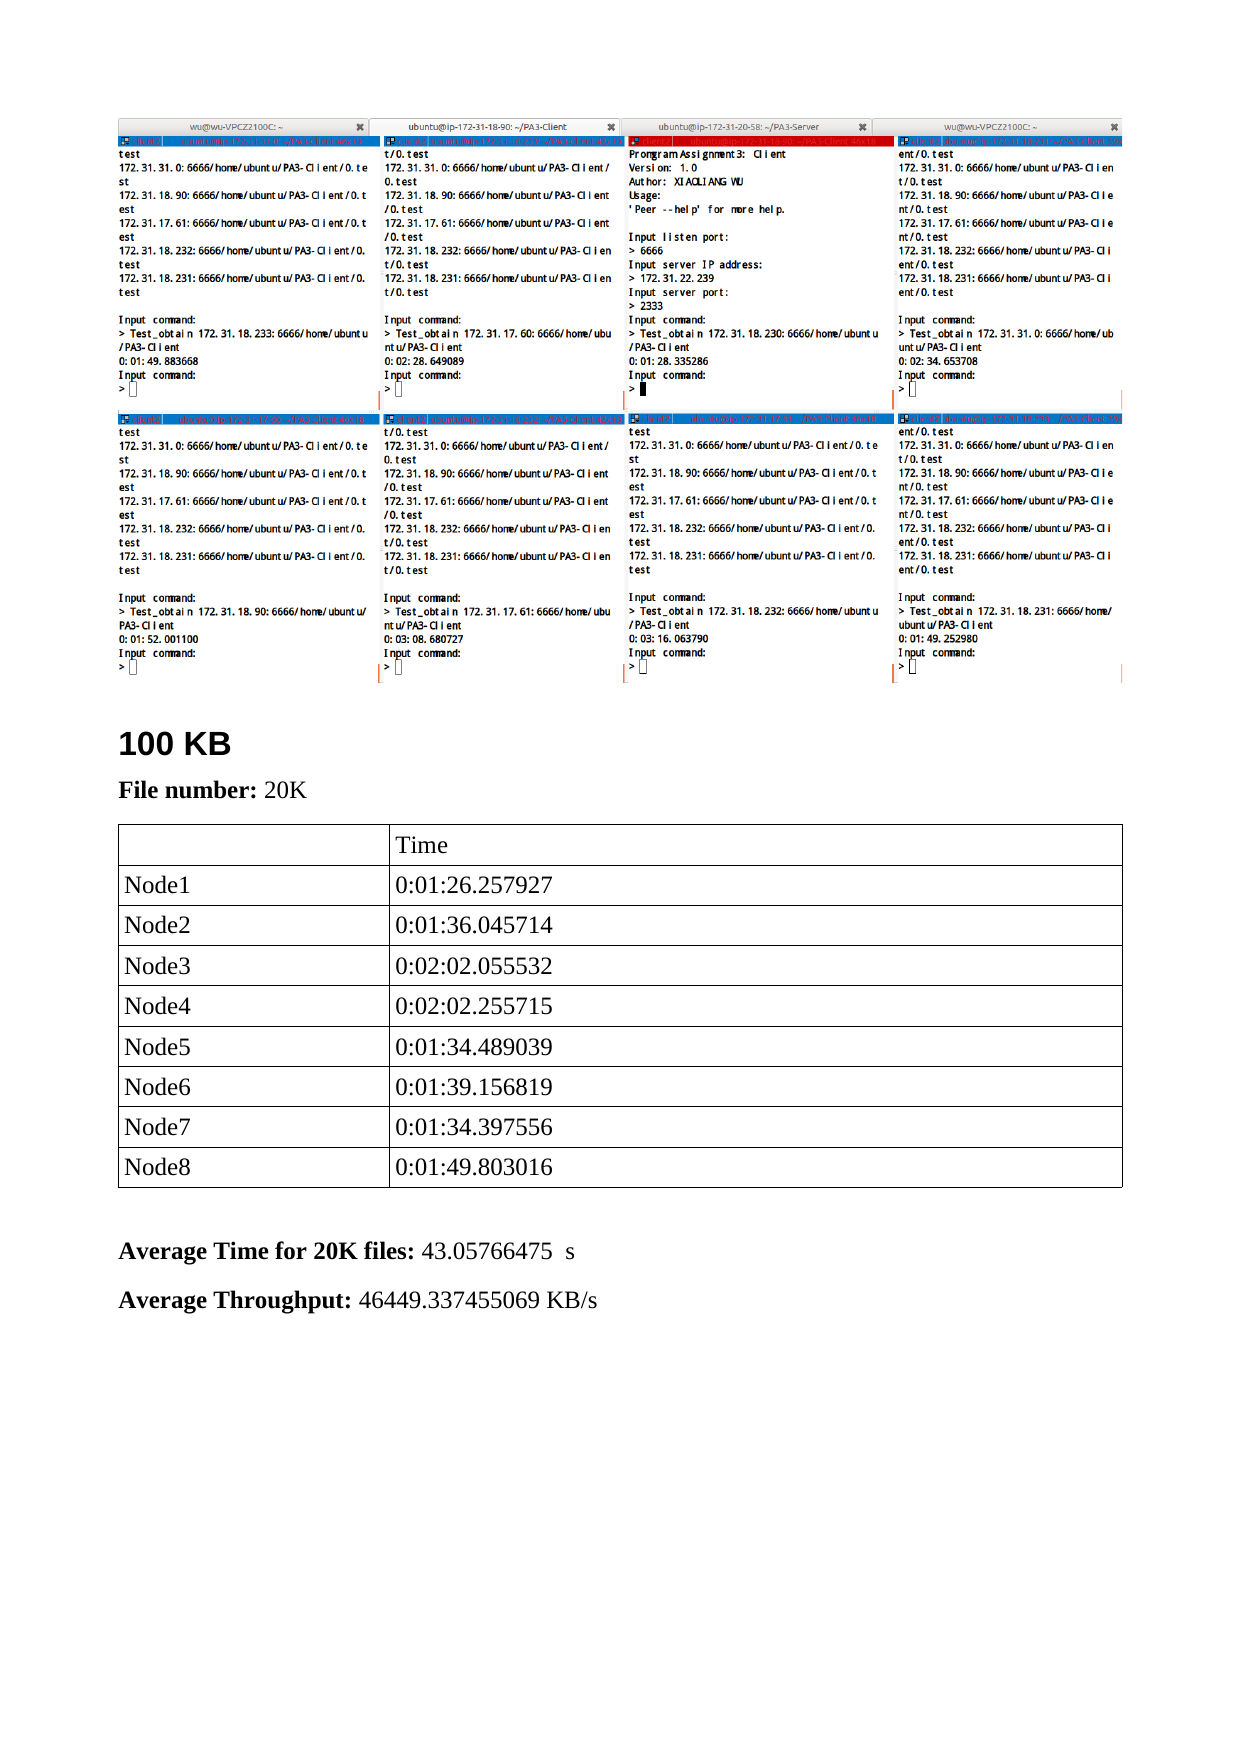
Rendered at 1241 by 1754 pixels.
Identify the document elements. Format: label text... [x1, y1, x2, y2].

text Average Time for 20K files: 43.05766475 s [118, 1236, 1122, 1265]
table_cell 0:01:26.257927 [390, 866, 1122, 905]
table_cell Node6 [119, 1067, 389, 1106]
table_cell 0:01:34.489039 [390, 1027, 1122, 1066]
table_cell Node5 [119, 1027, 389, 1066]
table_cell 0:01:49.803016 [390, 1148, 1122, 1187]
table_cell 0:01:36.045714 [390, 906, 1122, 945]
table_cell 0:01:34.397556 [390, 1107, 1122, 1147]
table_header [119, 825, 389, 864]
table_cell Node3 [119, 946, 389, 985]
subtitle 100 KB [118, 724, 1122, 763]
table_cell Node2 [119, 906, 389, 945]
picture [118, 118, 1123, 683]
text File number: 20K [118, 775, 1122, 804]
table_cell 0:02:02.255715 [390, 986, 1122, 1026]
table_cell Node7 [119, 1107, 389, 1147]
table_cell Node1 [119, 866, 389, 905]
table_cell 0:02:02.055532 [390, 946, 1122, 985]
table_cell 0:01:39.156819 [390, 1067, 1122, 1106]
table_cell Node4 [119, 986, 389, 1026]
text Average Throughput: 46449.337455069 KB/s [118, 1285, 1122, 1314]
table_cell Node8 [119, 1148, 389, 1187]
table_header Time [390, 825, 1122, 864]
